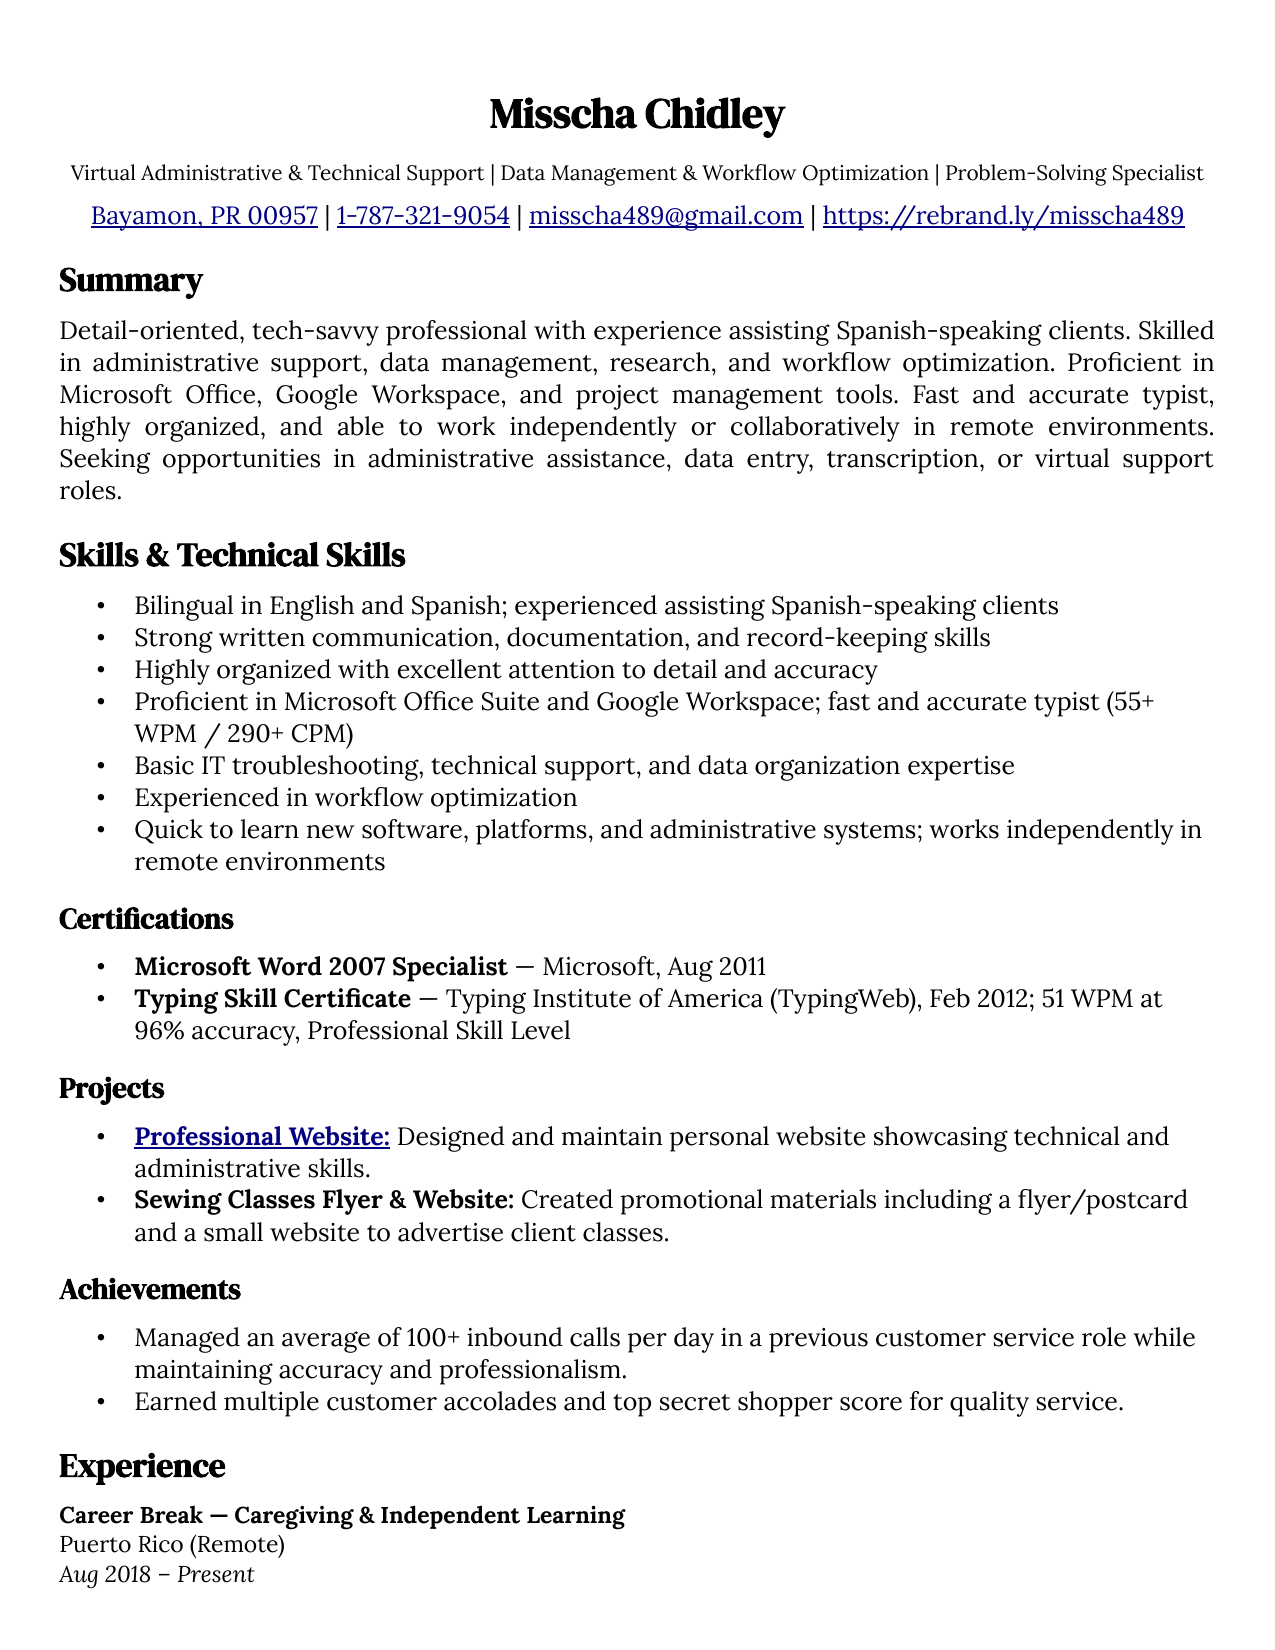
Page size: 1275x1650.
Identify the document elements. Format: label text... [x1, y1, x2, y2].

text Career Break — Caregiving & Independent Learning [59, 1500, 1216, 1529]
list Proficient in Microsoft Office Suite and Google Workspace; fast and accurate typist (55+ WPM / 290+ CPM) [97, 685, 1216, 749]
list Typing Skill Certificate — Typing Institute of America (TypingWeb), Feb 2012; 51 WPM at 96% accuracy, Professional Skill Level [97, 982, 1216, 1046]
text Bayamon, PR 00957 | 1-787-321-9054 | misscha489@gmail.com | https://rebrand.ly/misscha489 [59, 199, 1216, 231]
title Misscha Chidley [59, 84, 1216, 141]
list Experienced in workflow optimization [97, 781, 1216, 813]
list Strong written communication, documentation, and record-keeping skills [97, 621, 1216, 653]
list Highly organized with excellent attention to detail and accuracy [97, 653, 1216, 685]
list Managed an average of 100+ inbound calls per day in a previous customer service role while maintaining accuracy and professionalism. [97, 1321, 1216, 1385]
subtitle Summary [59, 256, 1216, 302]
subtitle Achievements [59, 1268, 1216, 1308]
list Professional Website: Designed and maintain personal website showcasing technical and administrative skills. [97, 1120, 1216, 1184]
subtitle Skills & Technical Skills [59, 531, 1216, 577]
subtitle Experience [59, 1442, 1216, 1488]
text Detail-oriented, tech-savvy professional with experience assisting Spanish-speaking clients. Skilled in administrative support, data management, research, and workflow optimization. Proficient in Microsoft Office, Google Workspace, and project management tools. Fast and accurate typist, highly organized, and able to work independently or collaboratively in remote environments. Seeking opportunities in administrative assistance, data entry, transcription, or virtual support roles. [59, 314, 1216, 506]
subtitle Projects [59, 1067, 1216, 1107]
text Puerto Rico (Remote) [59, 1529, 1216, 1559]
list Earned multiple customer accolades and top secret shopper score for quality service. [97, 1385, 1216, 1417]
text Aug 2018 – Present [59, 1559, 1216, 1588]
list Microsoft Word 2007 Specialist — Microsoft, Aug 2011 [97, 951, 1216, 982]
list Basic IT troubleshooting, technical support, and data organization expertise [97, 749, 1216, 781]
list Sewing Classes Flyer & Website: Created promotional materials including a flyer/postcard and a small website to advertise client classes. [97, 1184, 1216, 1248]
list Bilingual in English and Spanish; experienced assisting Spanish-speaking clients [97, 589, 1216, 621]
list Quick to learn new software, platforms, and administrative systems; works independently in remote environments [97, 813, 1216, 877]
subtitle Certifications [59, 898, 1216, 938]
subtitle Virtual Administrative & Technical Support | Data Management & Workflow Optimization | Problem-Solving Specialist [59, 160, 1216, 187]
